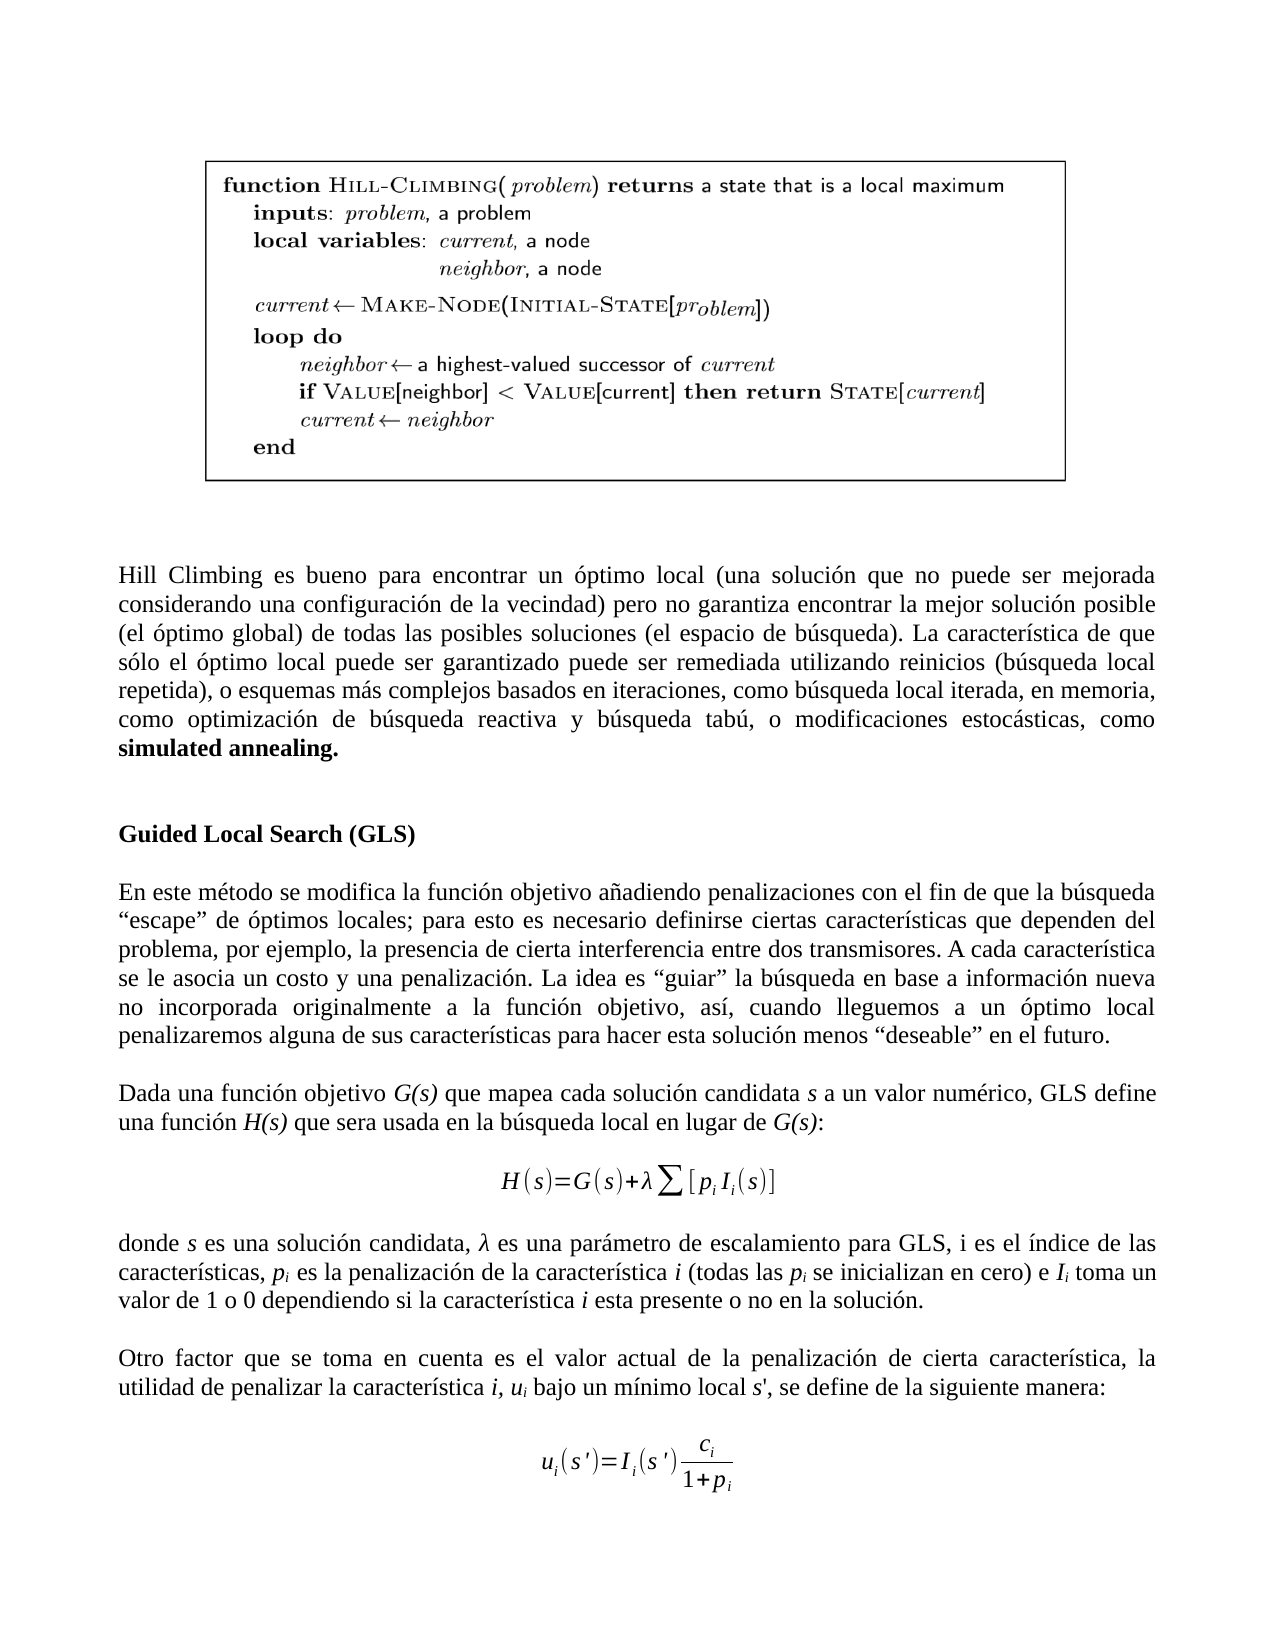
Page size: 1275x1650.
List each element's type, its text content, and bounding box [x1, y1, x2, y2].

text En este método se modifica la función objetivo añadiendo penalizaciones con el fin de que la búsqueda “escape” de óptimos locales; para esto es necesario definirse ciertas características que dependen del problema, por ejemplo, la presencia de cierta interferencia entre dos transmisores. A cada característica se le asocia un costo y una penalización. La idea es “guiar” la búsqueda en base a información nueva no incorporada originalmente a la función objetivo, así, cuando lleguemos a un óptimo local penalizaremos alguna de sus características para hacer esta solución menos “deseable” en el futuro. [118, 877, 1157, 1049]
text Guided Local Search (GLS) [118, 819, 1157, 848]
text donde s es una solución candidata, λ es una parámetro de escalamiento para GLS, i es el índice de las características, pi es la penalización de la característica i (todas las pi se inicializan en cero) e Ii toma un valor de 1 o 0 dependiendo si la característica i esta presente o no en la solución. [118, 1228, 1157, 1314]
text Hill Climbing es bueno para encontrar un óptimo local (una solución que no puede ser mejorada considerando una configuración de la vecindad) pero no garantiza encontrar la mejor solución posible (el óptimo global) de todas las posibles soluciones (el espacio de búsqueda). La característica de que sólo el óptimo local puede ser garantizado puede ser remediada utilizando reinicios (búsqueda local repetida), o esquemas más complejos basados en iteraciones, como búsqueda local iterada, en memoria, como optimización de búsqueda reactiva y búsqueda tabú, o modificaciones estocásticas, como simulated annealing. [118, 561, 1157, 762]
text Otro factor que se toma en cuenta es el valor actual de la penalización de cierta característica, la utilidad de penalizar la característica i, ui bajo un mínimo local s', se define de la siguiente manera: [118, 1343, 1157, 1400]
text Dada una función objetivo G(s) que mapea cada solución candidata s a un valor numérico, GLS define una función H(s) que sera usada en la búsqueda local en lugar de G(s): [118, 1078, 1157, 1136]
picture [195, 152, 1080, 493]
